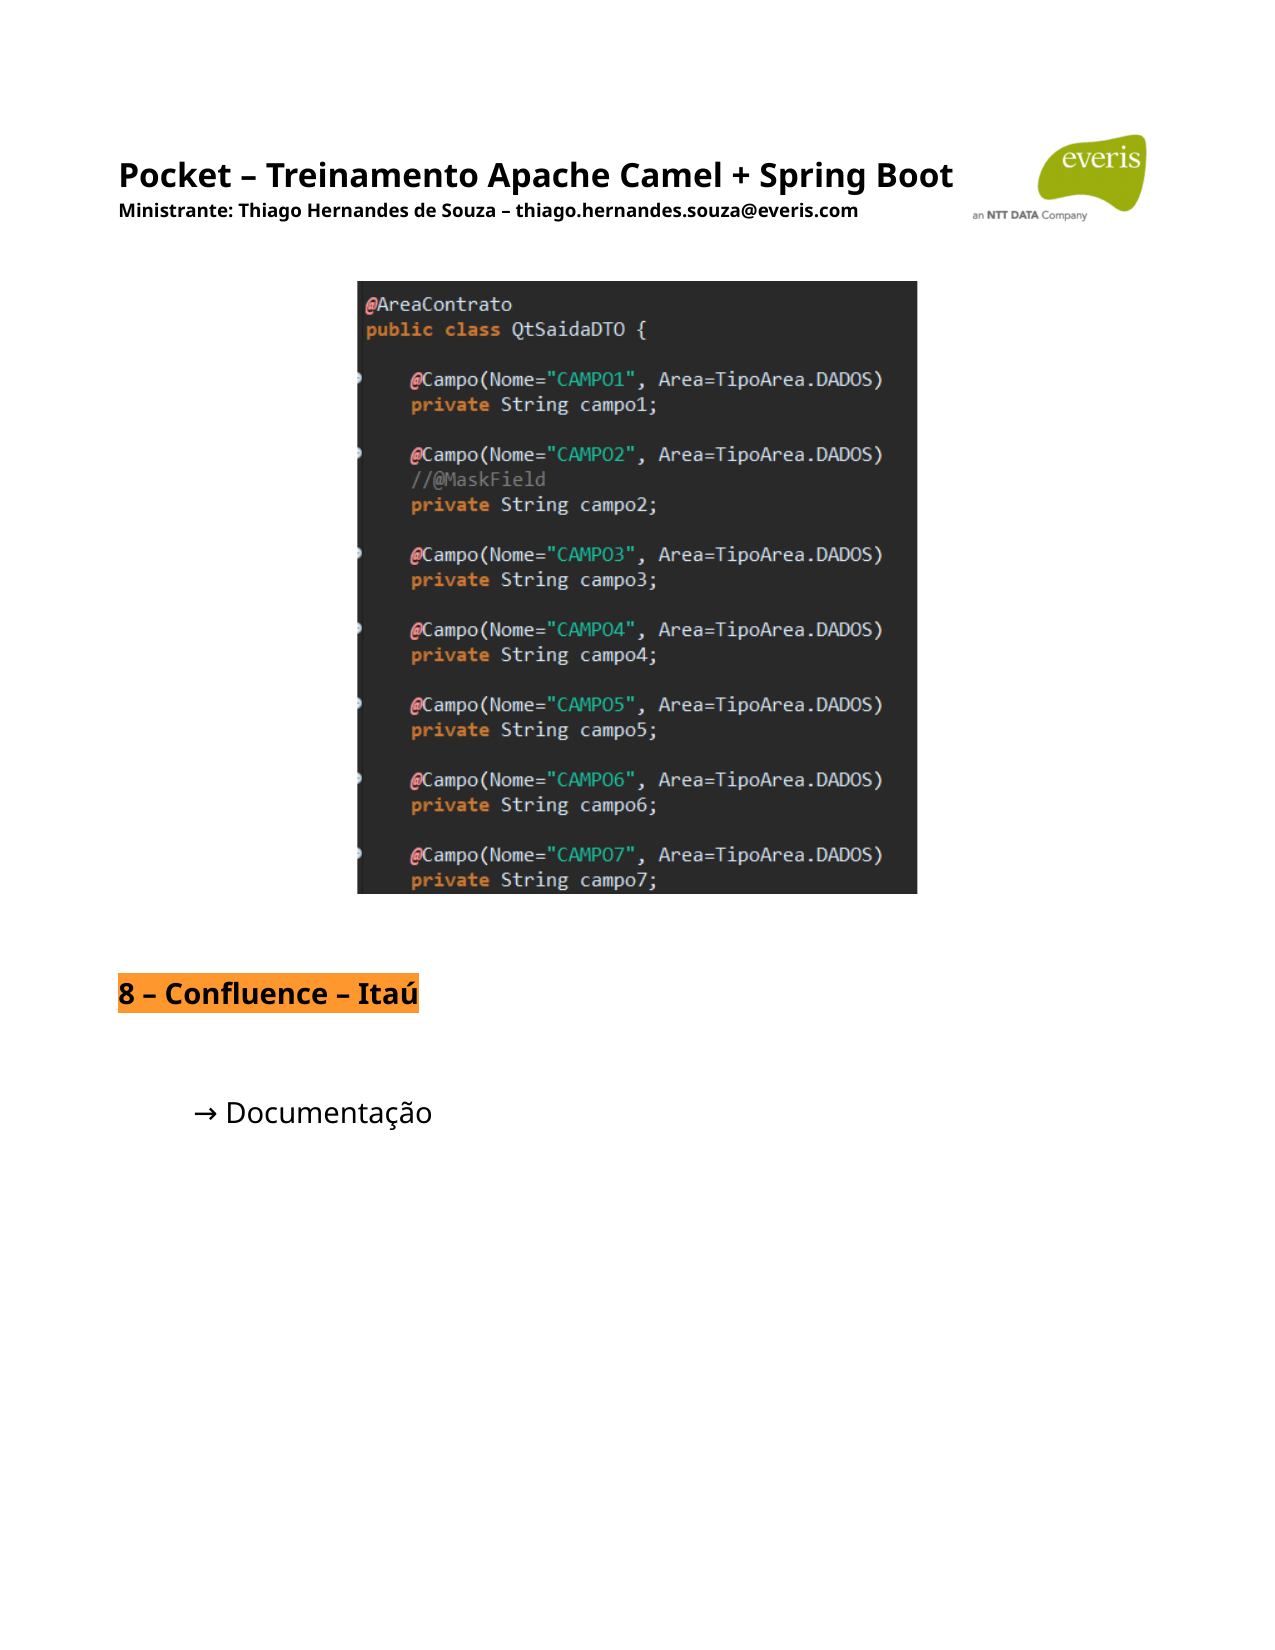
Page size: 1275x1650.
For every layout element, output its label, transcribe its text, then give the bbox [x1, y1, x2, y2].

text → Documentação [118, 1092, 1157, 1132]
text 8 – Confluence – Itaú [118, 973, 1157, 1013]
picture [357, 281, 918, 894]
picture [965, 131, 1154, 225]
